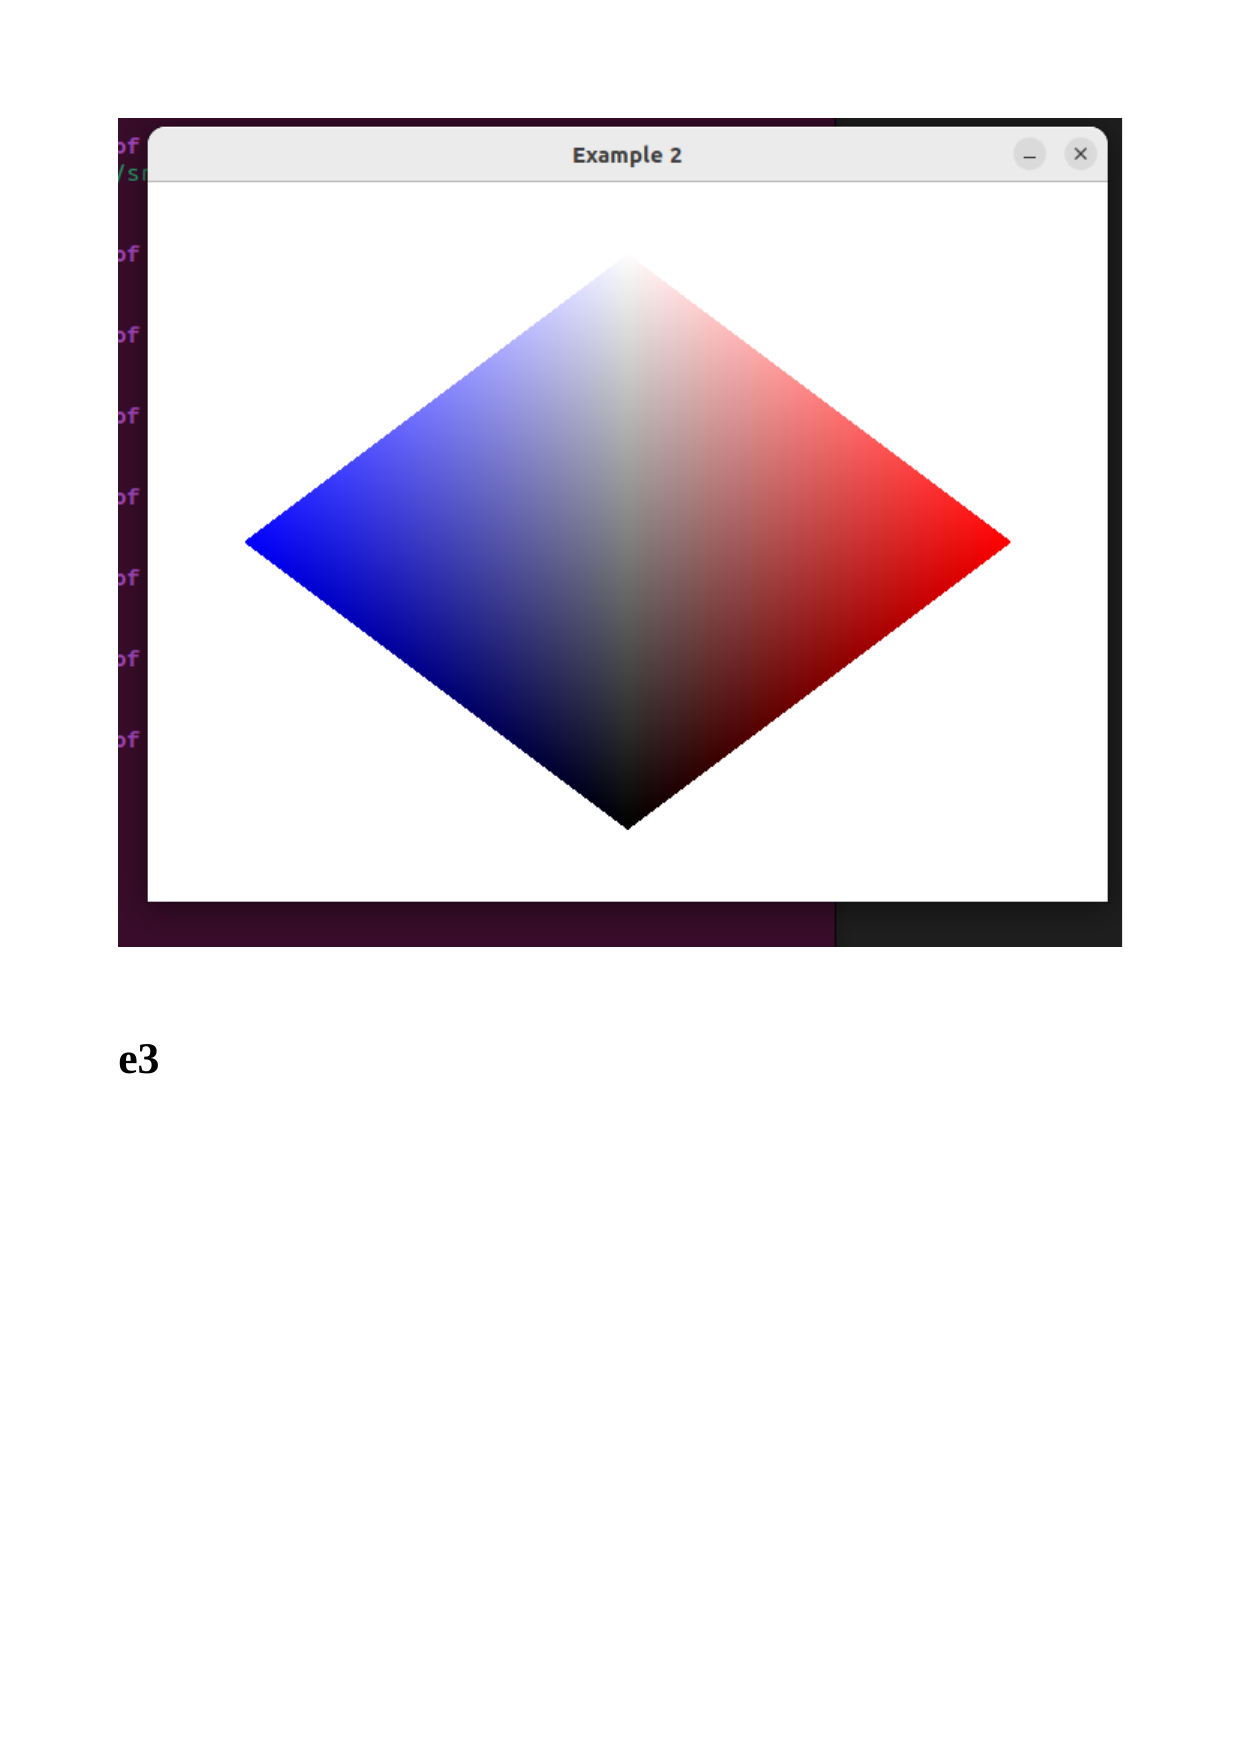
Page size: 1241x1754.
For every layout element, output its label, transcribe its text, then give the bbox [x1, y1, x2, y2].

picture [118, 118, 1123, 947]
text e3 [118, 1033, 1122, 1083]
